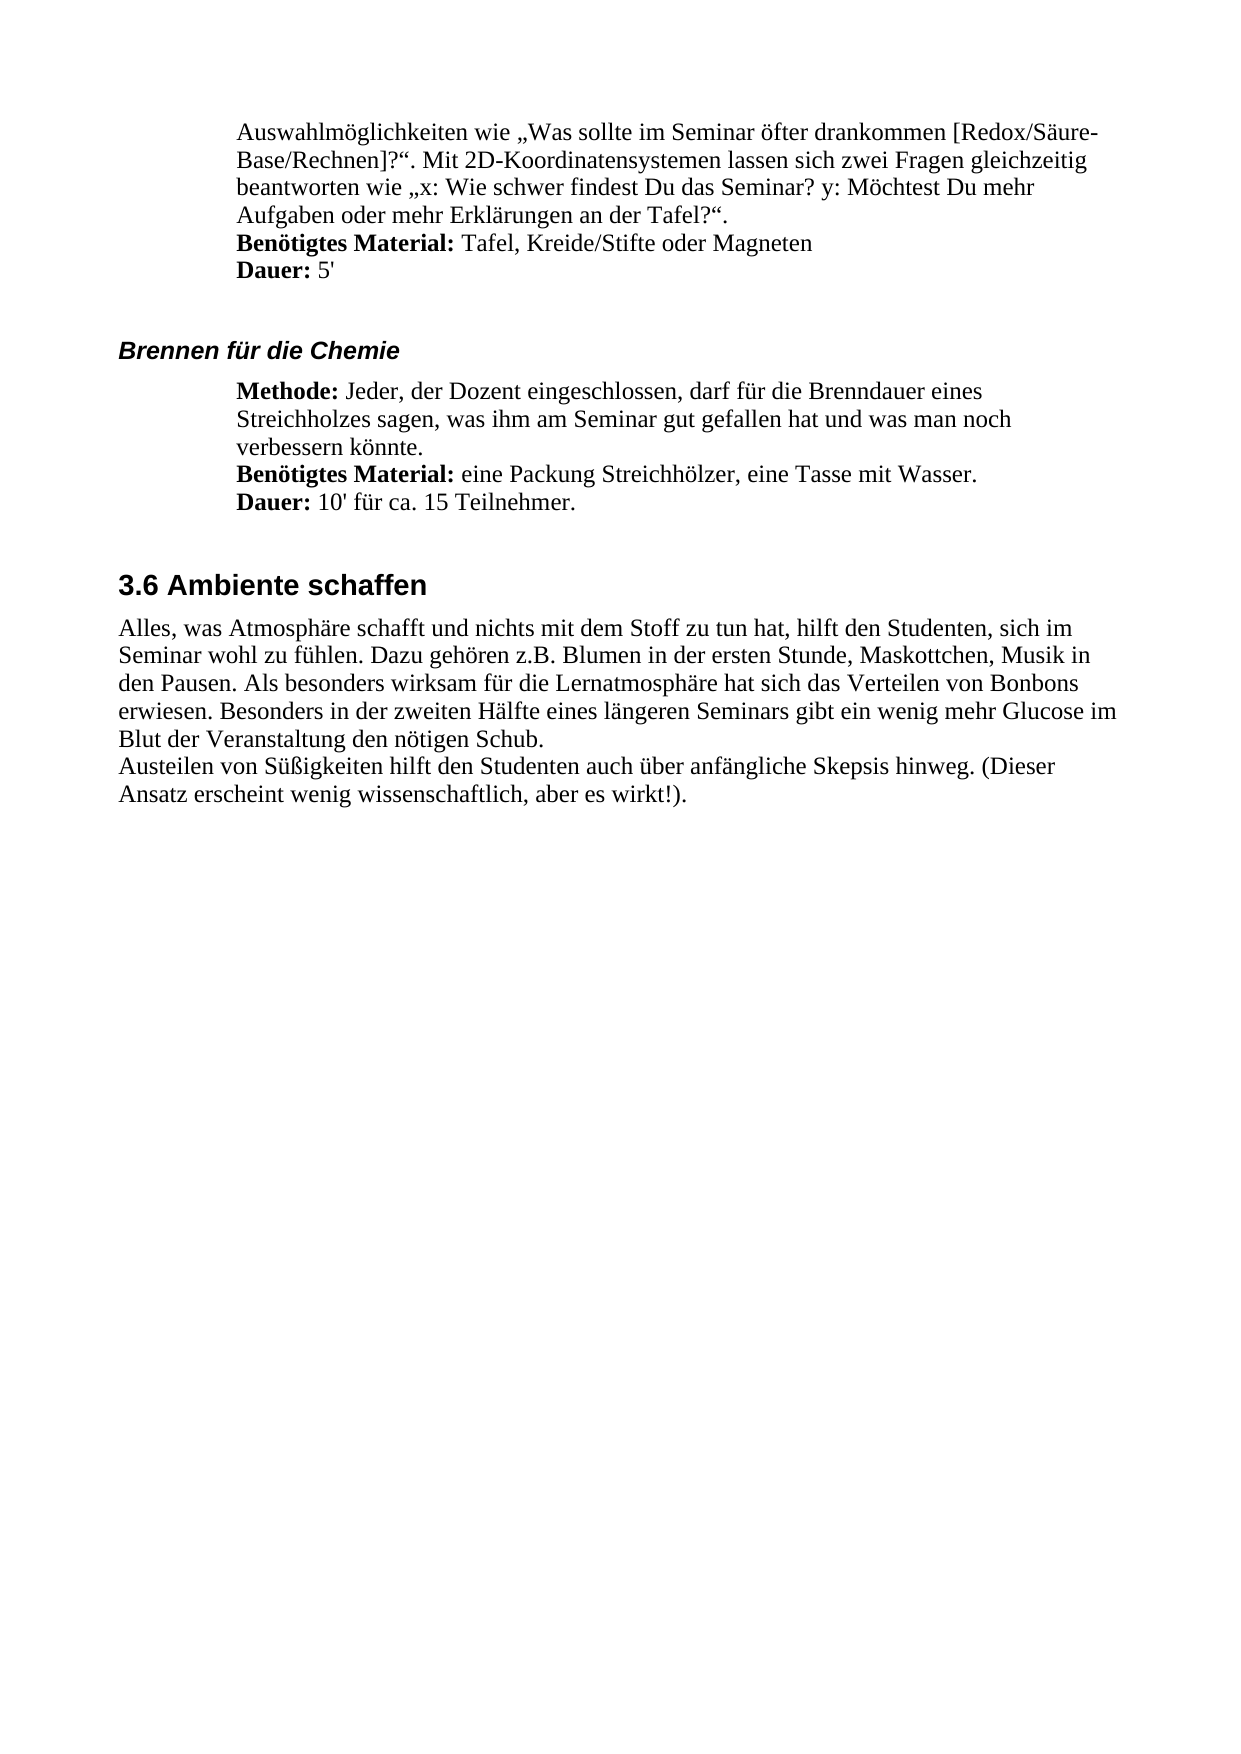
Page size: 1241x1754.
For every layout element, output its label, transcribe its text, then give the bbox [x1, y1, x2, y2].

text Dauer: 5' [236, 257, 1122, 284]
subtitle Brennen für die Chemie [118, 337, 1122, 365]
text Auswahlmöglichkeiten wie „Was sollte im Seminar öfter drankommen [Redox/Säure-Base/Rechnen]?“. Mit 2D-Koordinatensystemen lassen sich zwei Fragen gleichzeitig beantworten wie „x: Wie schwer findest Du das Seminar? y: Möchtest Du mehr Aufgaben oder mehr Erklärungen an der Tafel?“. [236, 118, 1122, 229]
text Alles, was Atmosphäre schafft und nichts mit dem Stoff zu tun hat, hilft den Studenten, sich im Seminar wohl zu fühlen. Dazu gehören z.B. Blumen in der ersten Stunde, Maskottchen, Musik in den Pausen. Als besonders wirksam für die Lernatmosphäre hat sich das Verteilen von Bonbons erwiesen. Besonders in der zweiten Hälfte eines längeren Seminars gibt ein wenig mehr Glucose im Blut der Veranstaltung den nötigen Schub. [118, 614, 1122, 752]
text Benötigtes Material: Tafel, Kreide/Stifte oder Magneten [236, 229, 1122, 257]
text Methode: Jeder, der Dozent eingeschlossen, darf für die Brenndauer eines Streichholzes sagen, was ihm am Seminar gut gefallen hat und was man noch verbessern könnte. [236, 377, 1122, 461]
text Benötigtes Material: eine Packung Streichhölzer, eine Tasse mit Wasser. [236, 461, 1122, 488]
text Austeilen von Süßigkeiten hilft den Studenten auch über anfängliche Skepsis hinweg. (Dieser Ansatz erscheint wenig wissenschaftlich, aber es wirkt!). [118, 752, 1122, 808]
subtitle 3.6 Ambiente schaffen [118, 569, 1122, 601]
text Dauer: 10' für ca. 15 Teilnehmer. [236, 488, 1122, 516]
